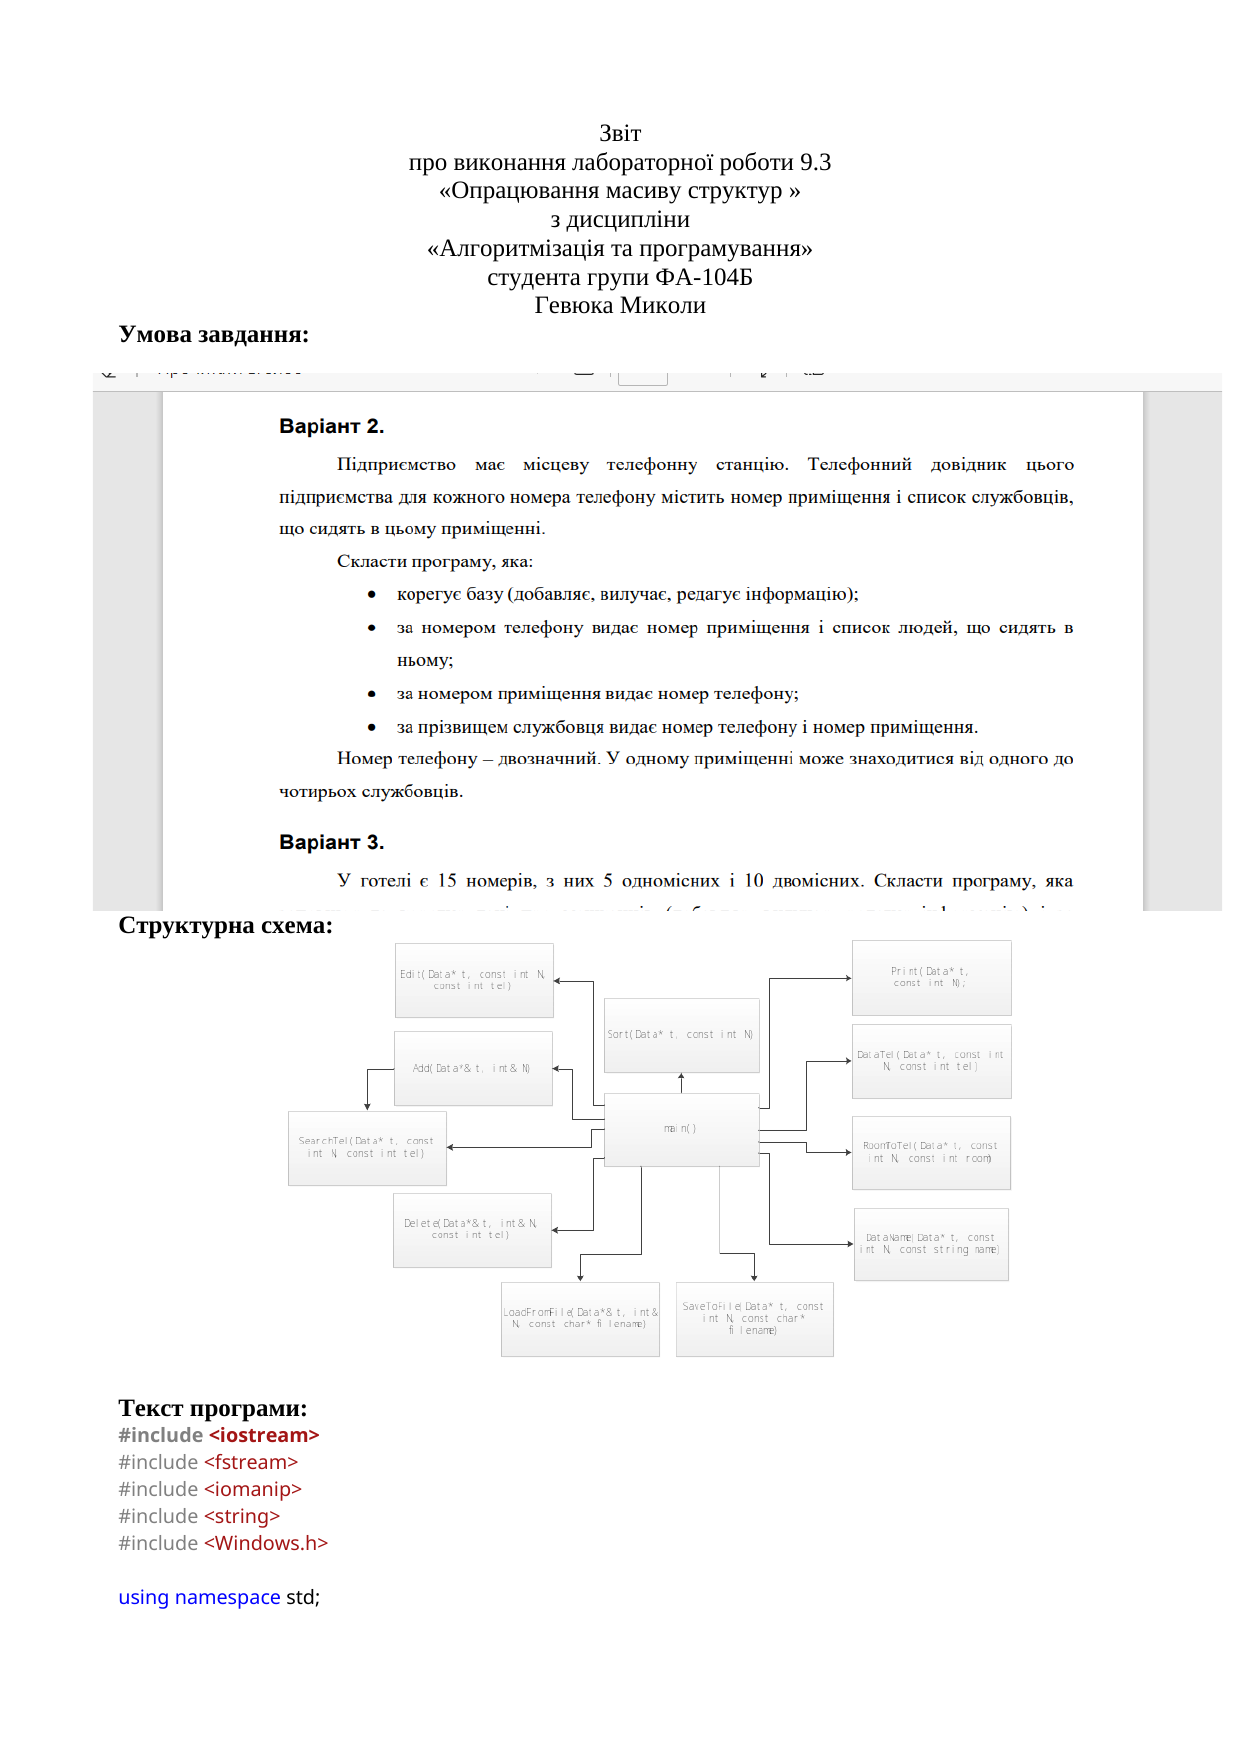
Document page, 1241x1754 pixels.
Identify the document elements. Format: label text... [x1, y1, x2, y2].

text Текст програми: [118, 1393, 1122, 1422]
text з дисципліни [118, 204, 1122, 233]
text using namespace std; [118, 1583, 1122, 1611]
text «Алгоритмізація та програмування» [118, 233, 1122, 262]
text про виконання лабораторної роботи 9.3 [118, 147, 1122, 176]
text Гевюка Миколи [118, 291, 1122, 319]
text #include <Windows.h> [118, 1529, 1122, 1557]
text «Опрацювання масиву структур » [118, 176, 1122, 204]
text Звіт [118, 118, 1122, 147]
text Умова завдання: [118, 319, 1122, 348]
text студента групи ФА-104Б [118, 262, 1122, 291]
text #include <string> [118, 1503, 1122, 1529]
text #include <fstream> [118, 1449, 1122, 1476]
text [118, 348, 1122, 373]
text #include <iostream> [118, 1422, 1122, 1449]
text #include <iomanip> [118, 1476, 1122, 1503]
text Структурна схема: [118, 911, 1122, 939]
picture [92, 373, 1223, 911]
